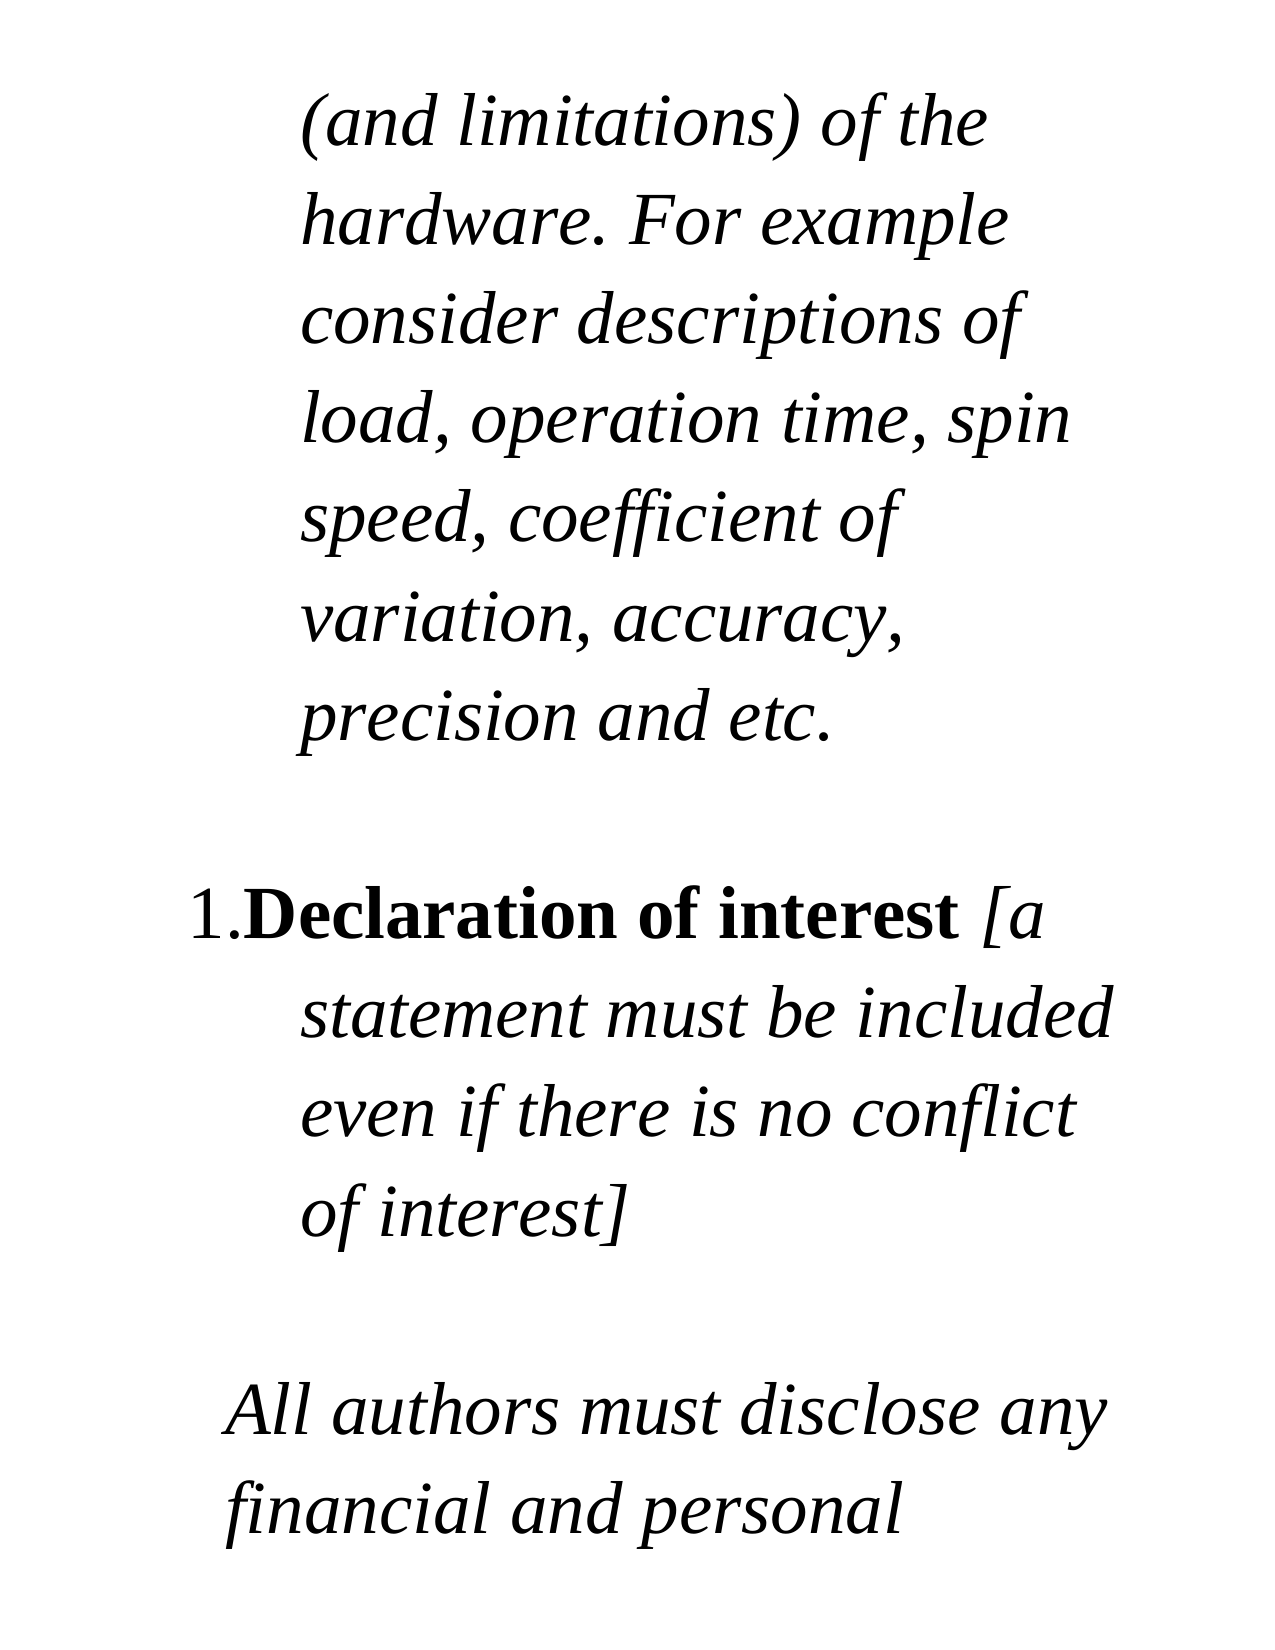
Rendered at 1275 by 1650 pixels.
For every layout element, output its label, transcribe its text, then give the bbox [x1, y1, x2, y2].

list Declaration of interest [a statement must be included even if there is no conflict of interest] [187, 868, 1125, 1252]
list (and limitations) of the hardware. For example consider descriptions of load, operation time, spin speed, coefficient of variation, accuracy, precision and etc. [187, 75, 1125, 756]
text All authors must disclose any financial and personal [225, 1364, 1125, 1549]
